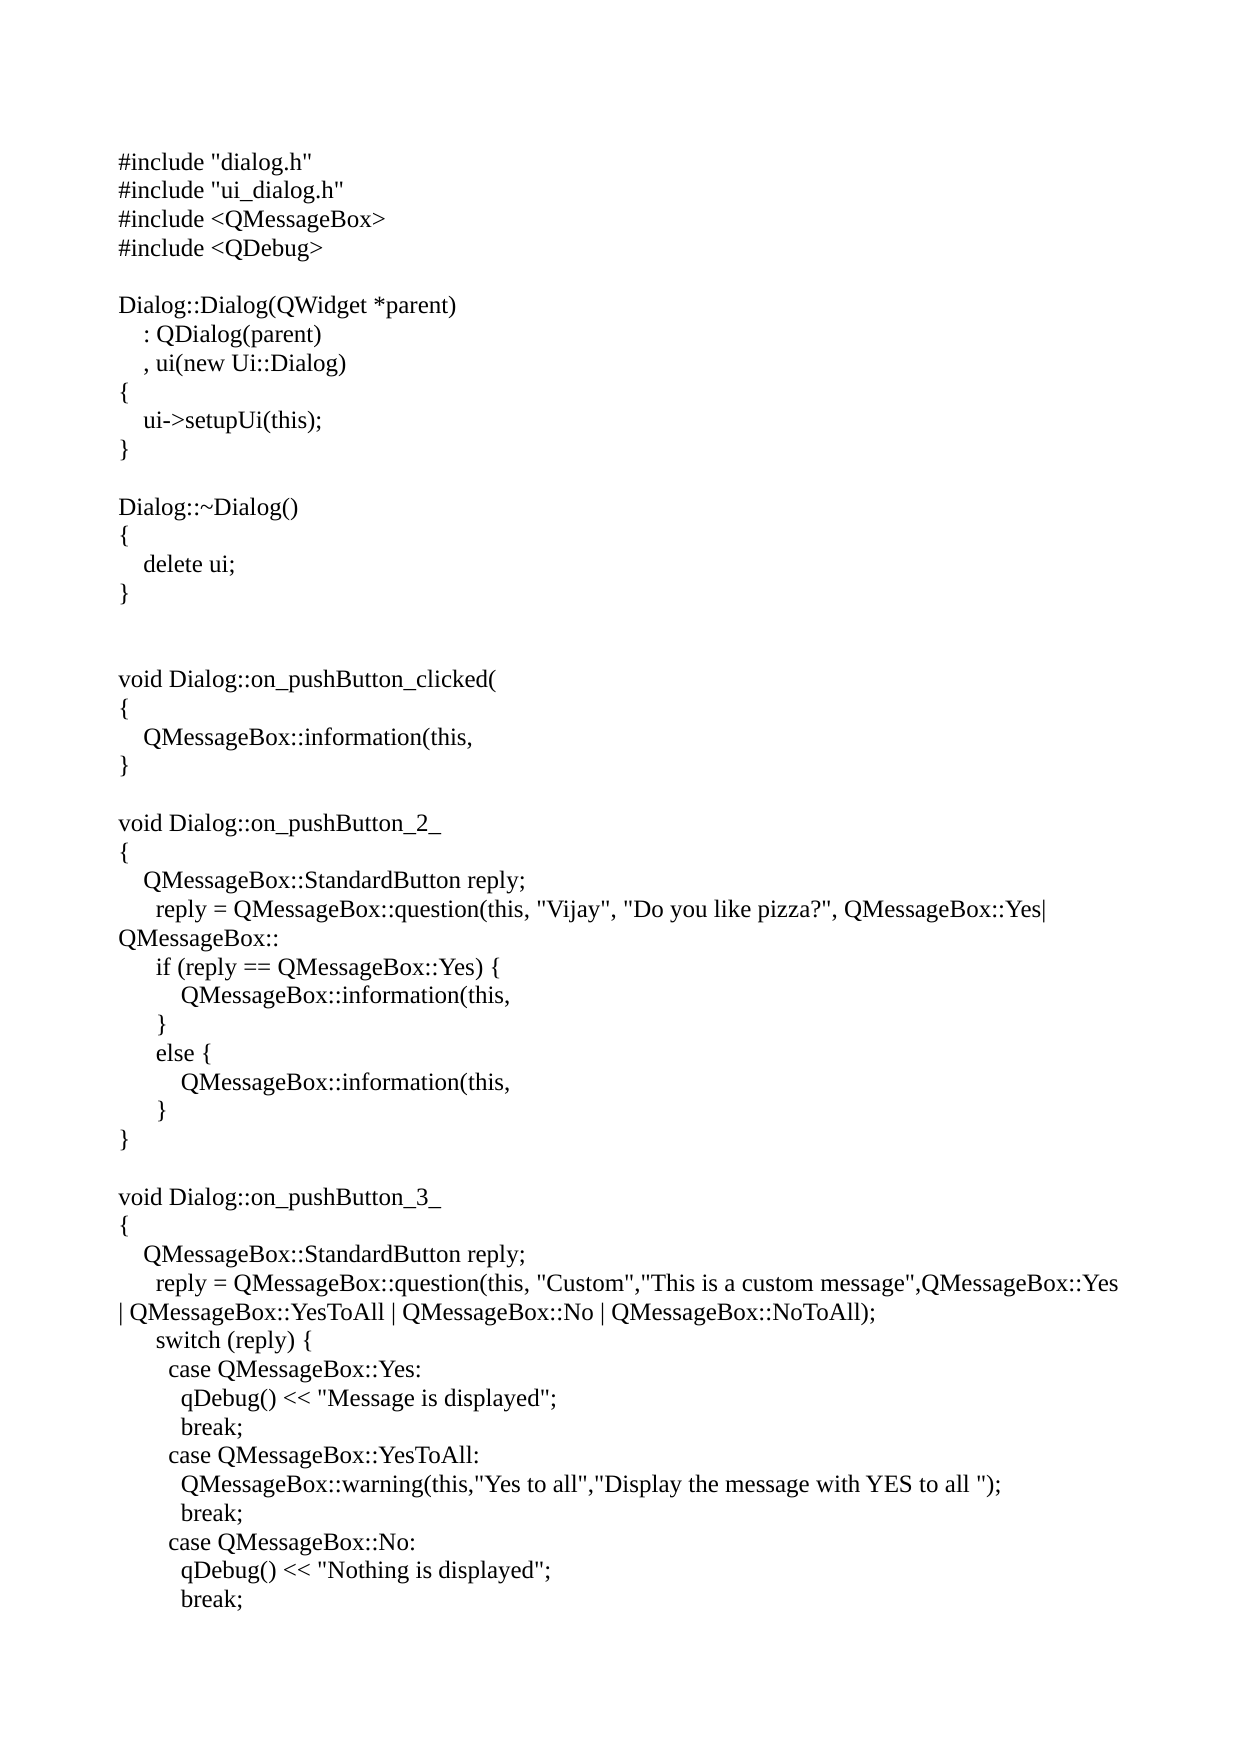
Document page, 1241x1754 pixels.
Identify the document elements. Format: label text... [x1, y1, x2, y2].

text qDebug() << "Message is displayed"; [118, 1383, 1122, 1412]
text if (reply == QMessageBox::Yes) { [118, 952, 1122, 981]
text } [118, 751, 1122, 779]
text { [118, 521, 1122, 549]
text { [118, 1211, 1122, 1239]
text QMessageBox::StandardButton reply; [118, 1239, 1122, 1268]
text Dialog::Dialog(QWidget *parent) [118, 291, 1122, 319]
text break; [118, 1498, 1122, 1527]
text ui->setupUi(this); [118, 406, 1122, 434]
text } [118, 578, 1122, 607]
text void Dialog::on_pushButton_2_ [118, 808, 1122, 837]
text break; [118, 1584, 1122, 1613]
text , ui(new Ui::Dialog) [118, 348, 1122, 377]
text { [118, 693, 1122, 722]
text } [118, 434, 1122, 463]
text case QMessageBox::Yes: [118, 1354, 1122, 1383]
text break; [118, 1412, 1122, 1441]
text QMessageBox::warning(this,"Yes to all","Display the message with YES to all "); [118, 1469, 1122, 1498]
text void Dialog::on_pushButton_clicked( [118, 664, 1122, 693]
text } [118, 1124, 1122, 1153]
text } [118, 1096, 1122, 1124]
text { [118, 837, 1122, 866]
text delete ui; [118, 549, 1122, 578]
text { [118, 377, 1122, 406]
text } [118, 1009, 1122, 1038]
text reply = QMessageBox::question(this, "Vijay", "Do you like pizza?", QMessageBox::Yes|QMessageBox:: [118, 894, 1122, 952]
text #include "dialog.h" [118, 147, 1122, 176]
text void Dialog::on_pushButton_3_ [118, 1182, 1122, 1211]
text #include "ui_dialog.h" [118, 176, 1122, 204]
text qDebug() << "Nothing is displayed"; [118, 1556, 1122, 1584]
text #include <QDebug> [118, 233, 1122, 262]
text case QMessageBox::No: [118, 1527, 1122, 1556]
text Dialog::~Dialog() [118, 492, 1122, 521]
text reply = QMessageBox::question(this, "Custom","This is a custom message",QMessageBox::Yes | QMessageBox::YesToAll | QMessageBox::No | QMessageBox::NoToAll); [118, 1268, 1122, 1326]
text : QDialog(parent) [118, 319, 1122, 348]
text QMessageBox::information(this, [118, 722, 1122, 751]
text QMessageBox::information(this, [118, 981, 1122, 1009]
text else { [118, 1038, 1122, 1067]
text QMessageBox::StandardButton reply; [118, 866, 1122, 894]
text case QMessageBox::YesToAll: [118, 1441, 1122, 1469]
text #include <QMessageBox> [118, 204, 1122, 233]
text switch (reply) { [118, 1326, 1122, 1354]
text QMessageBox::information(this, [118, 1067, 1122, 1096]
